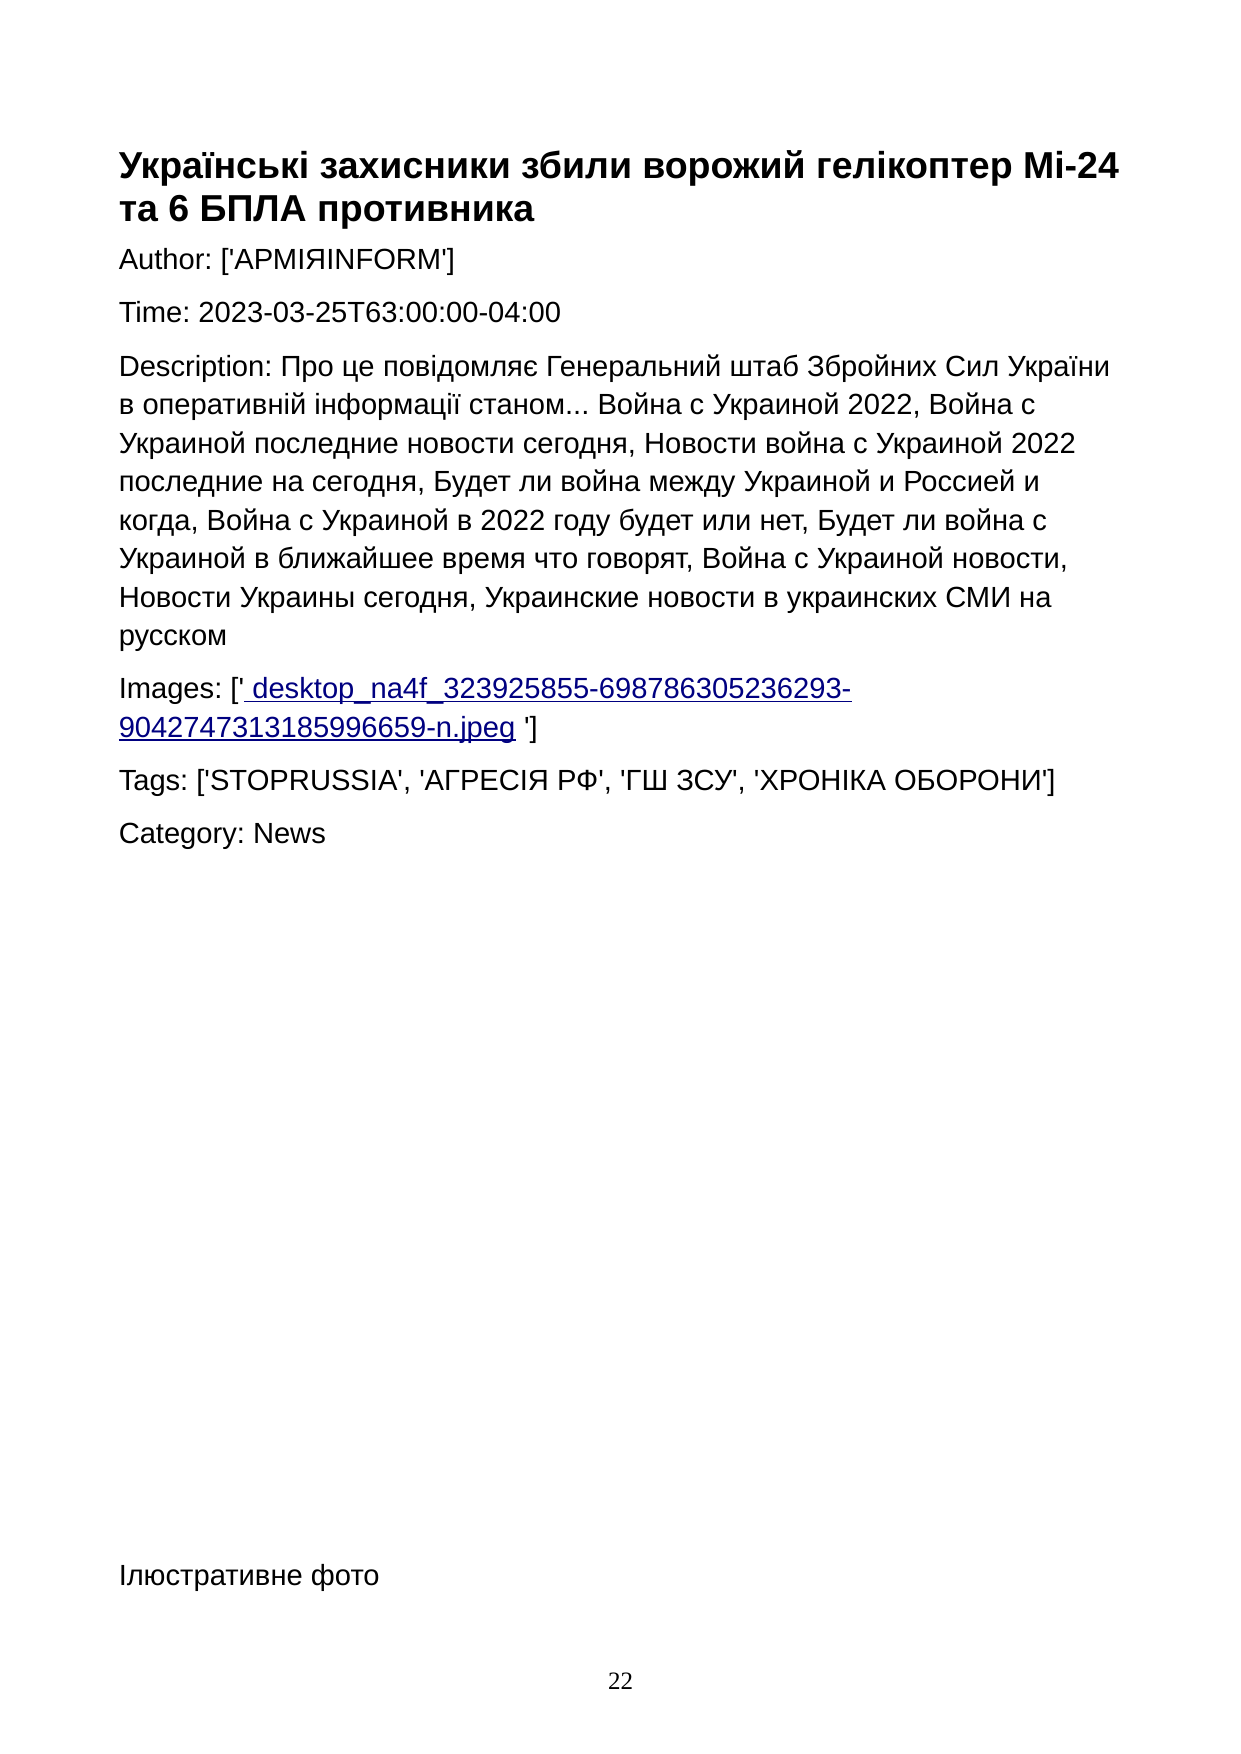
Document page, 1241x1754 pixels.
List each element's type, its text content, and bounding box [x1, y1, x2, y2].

text Category: News [118, 816, 1122, 850]
subtitle Українські захисники збили ворожий гелікоптер Мі-24 та 6 БПЛА противника [118, 143, 1122, 230]
text Images: [' desktop_na4f_323925855-698786305236293-9042747313185996659-n.jpeg '] [118, 671, 1122, 743]
text Time: 2023-03-25T63:00:00-04:00 [118, 295, 1122, 329]
text Tags: ['STOPRUSSIA', 'АГРЕСІЯ РФ', 'ГШ ЗСУ', 'ХРОНІКА ОБОРОНИ'] [118, 763, 1122, 797]
text Author: ['АРМІЯINFORM'] [118, 242, 1122, 276]
text Ілюстративне фото [118, 869, 1122, 1592]
text Description: Про це повідомляє Генеральний штаб Збройних Сил України в оперативній інформації станом... Война с Украиной 2022, Война с Украиной последние новости сегодня, Новости война с Украиной 2022 последние на сегодня, Будет ли война между Украиной и Россией и когда, Война с Украиной в 2022 году будет или нет, Будет ли война с Украиной в ближайшее время что говорят, Война с Украиной новости, Новости Украины сегодня, Украинские новости в украинских СМИ на русском [118, 348, 1122, 652]
